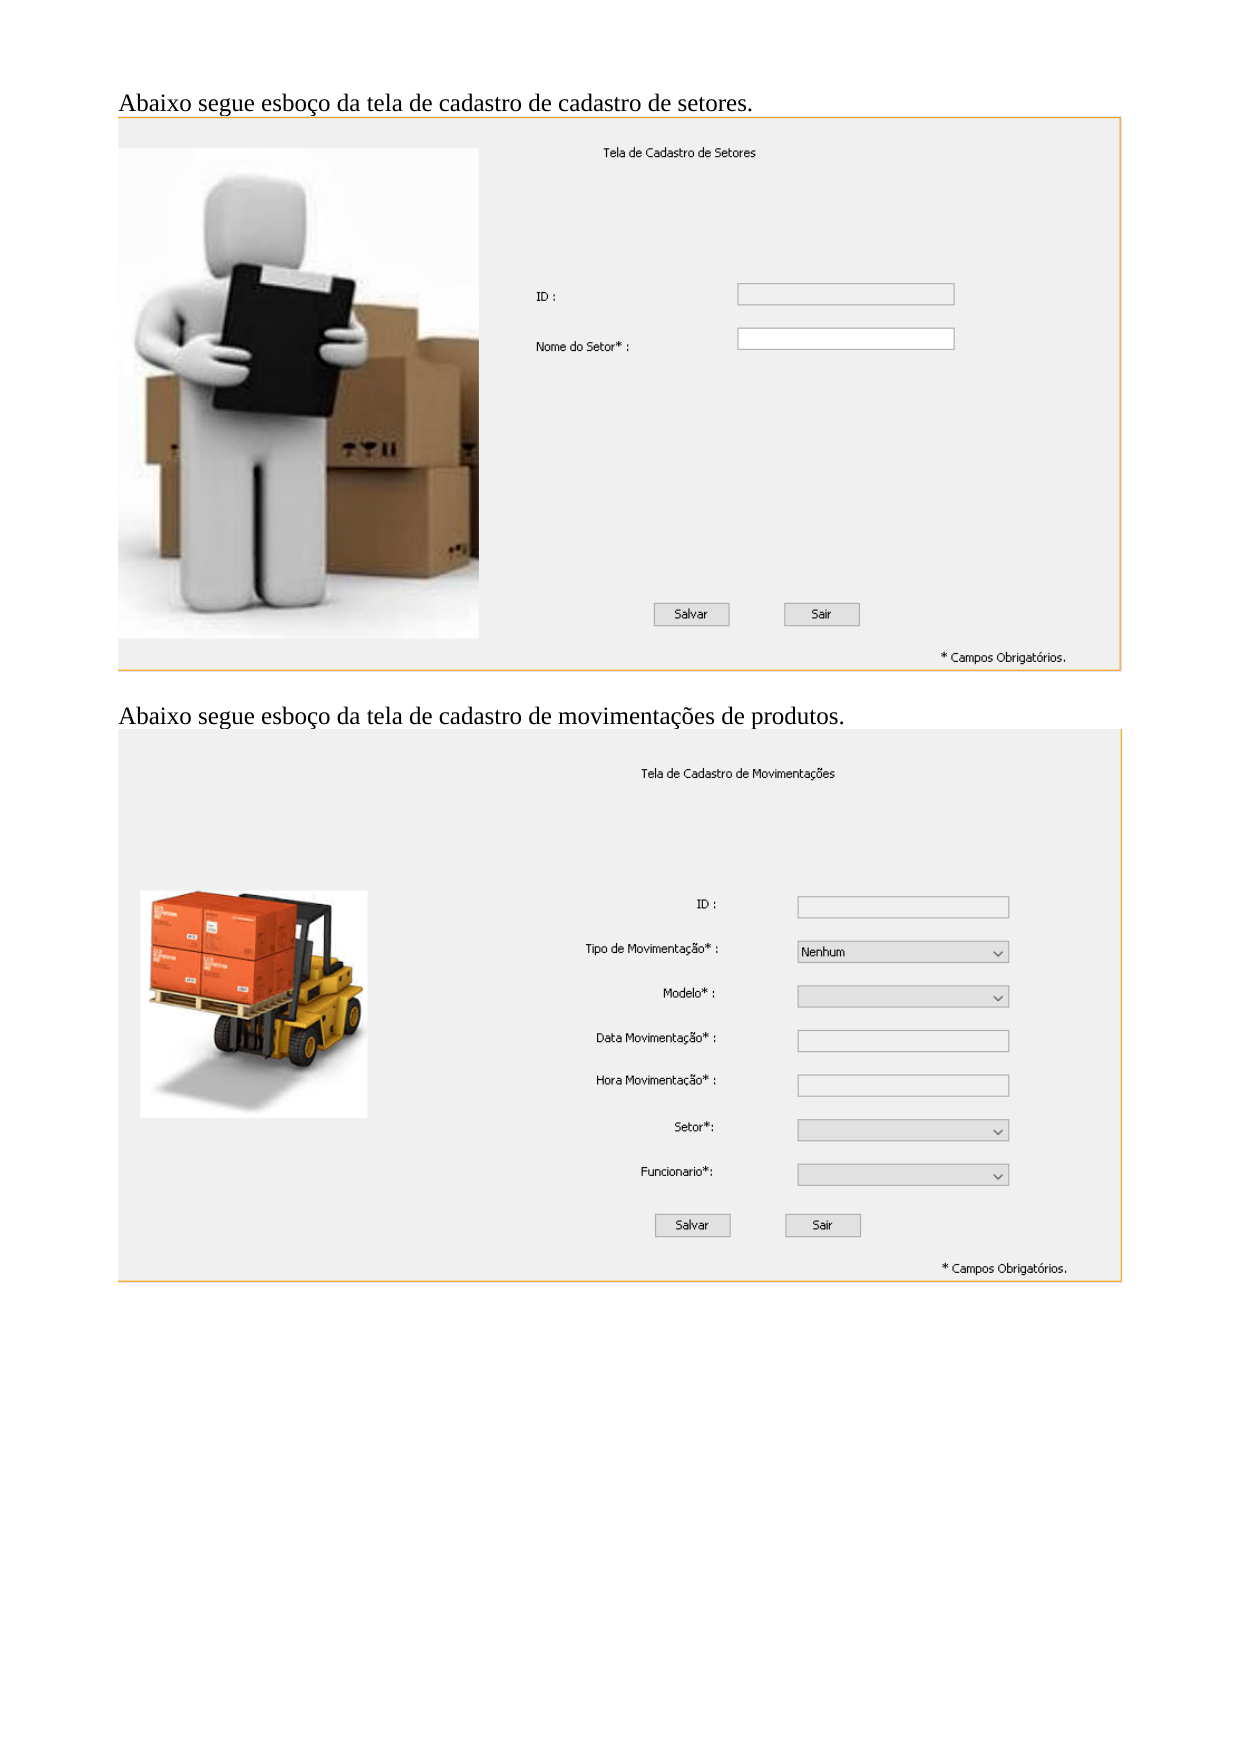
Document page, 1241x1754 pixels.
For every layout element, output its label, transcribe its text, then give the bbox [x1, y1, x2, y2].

picture [118, 729, 1123, 1283]
text Abaixo segue esboço da tela de cadastro de movimentações de produtos. [118, 701, 1122, 729]
picture [118, 116, 1123, 672]
text Abaixo segue esboço da tela de cadastro de cadastro de setores. [118, 88, 1122, 116]
